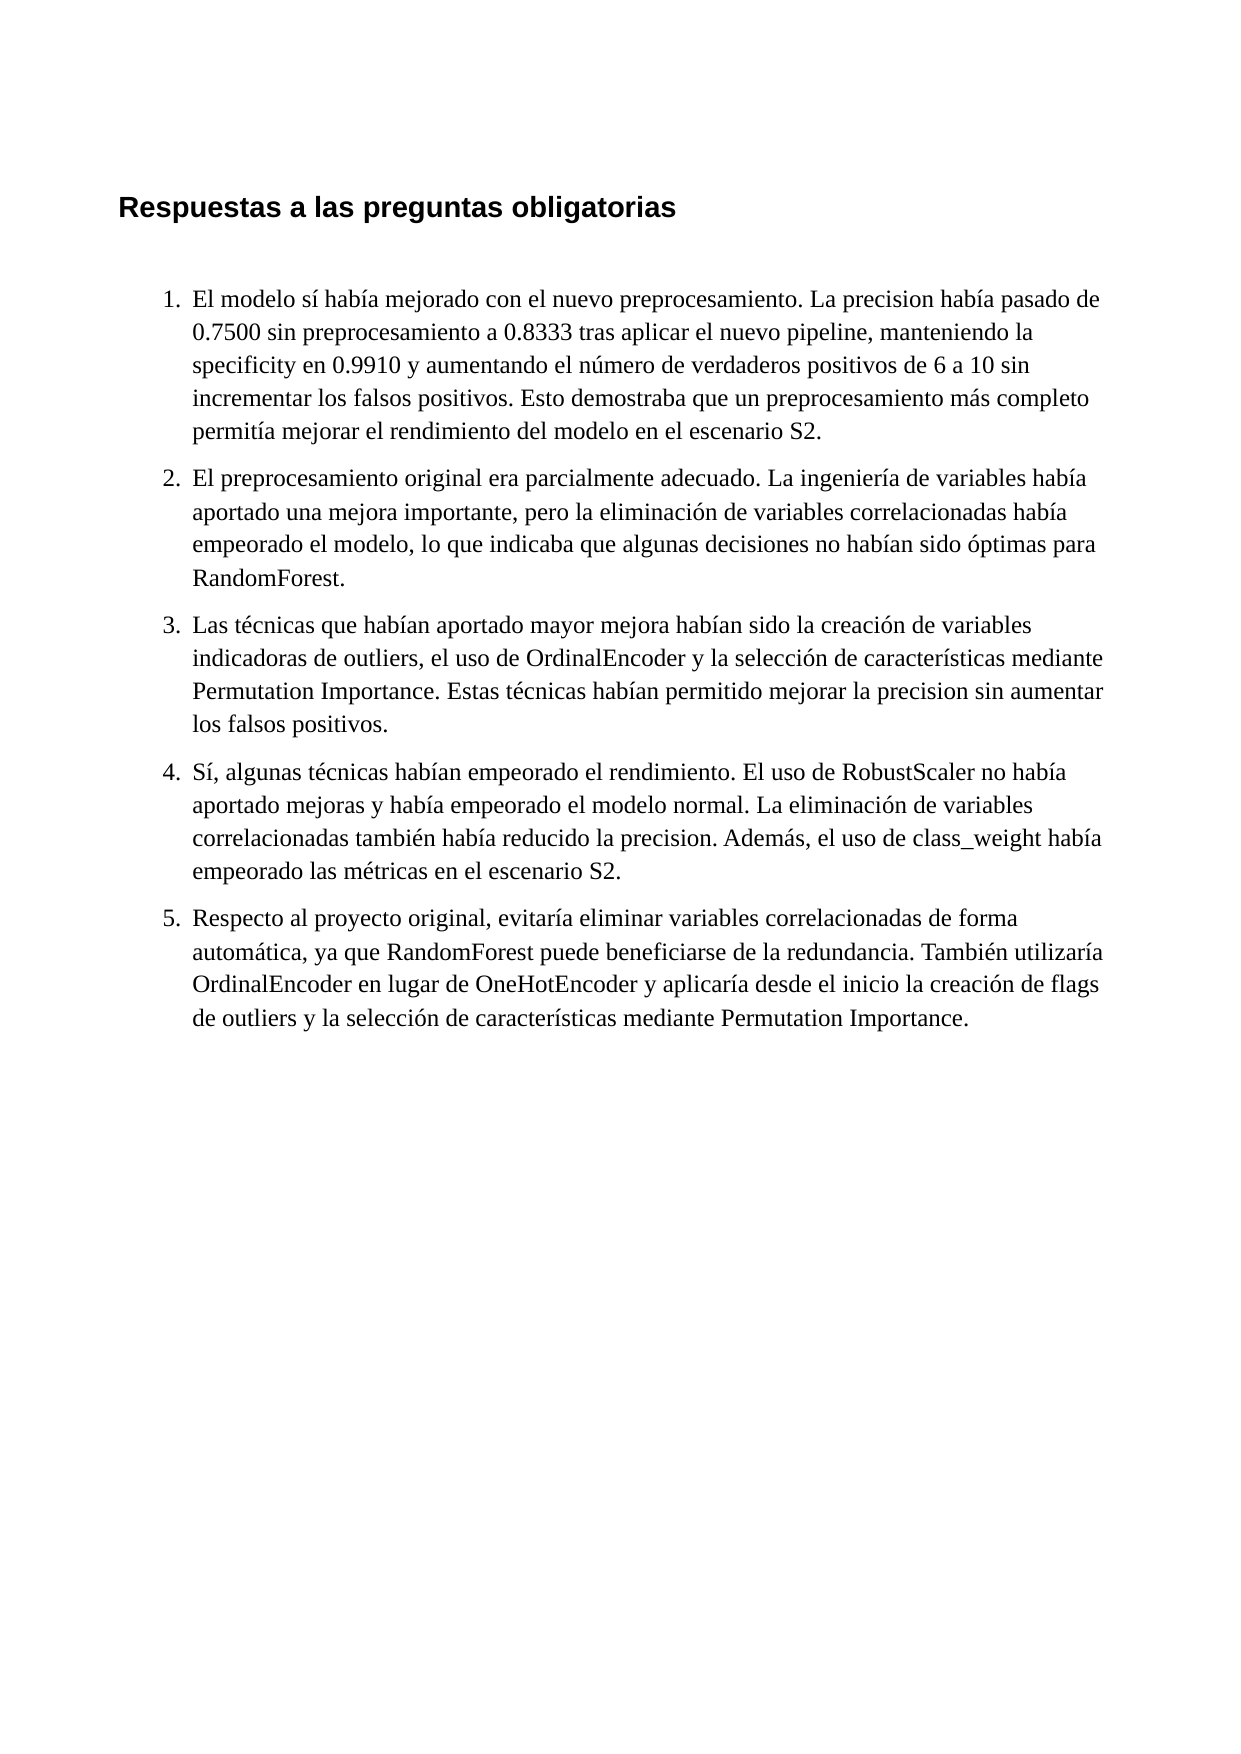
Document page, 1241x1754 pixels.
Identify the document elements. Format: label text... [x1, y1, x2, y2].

list Respecto al proyecto original, evitaría eliminar variables correlacionadas de forma automática, ya que RandomForest puede beneficiarse de la redundancia. También utilizaría OrdinalEncoder en lugar de OneHotEncoder y aplicaría desde el inicio la creación de flags de outliers y la selección de características mediante Permutation Importance. [162, 903, 1122, 1031]
list Sí, algunas técnicas habían empeorado el rendimiento. El uso de RobustScaler no había aportado mejoras y había empeorado el modelo normal. La eliminación de variables correlacionadas también había reducido la precision. Además, el uso de class_weight había empeorado las métricas en el escenario S2. [162, 757, 1122, 885]
list Las técnicas que habían aportado mayor mejora habían sido la creación de variables indicadoras de outliers, el uso de OrdinalEncoder y la selección de características mediante Permutation Importance. Estas técnicas habían permitido mejorar la precision sin aumentar los falsos positivos. [162, 610, 1122, 738]
subtitle Respuestas a las preguntas obligatorias [118, 190, 1122, 224]
list El modelo sí había mejorado con el nuevo preprocesamiento. La precision había pasado de 0.7500 sin preprocesamiento a 0.8333 tras aplicar el nuevo pipeline, manteniendo la specificity en 0.9910 y aumentando el número de verdaderos positivos de 6 a 10 sin incrementar los falsos positivos. Esto demostraba que un preprocesamiento más completo permitía mejorar el rendimiento del modelo en el escenario S2. [162, 284, 1122, 445]
list El preprocesamiento original era parcialmente adecuado. La ingeniería de variables había aportado una mejora importante, pero la eliminación de variables correlacionadas había empeorado el modelo, lo que indicaba que algunas decisiones no habían sido óptimas para RandomForest. [162, 463, 1122, 591]
